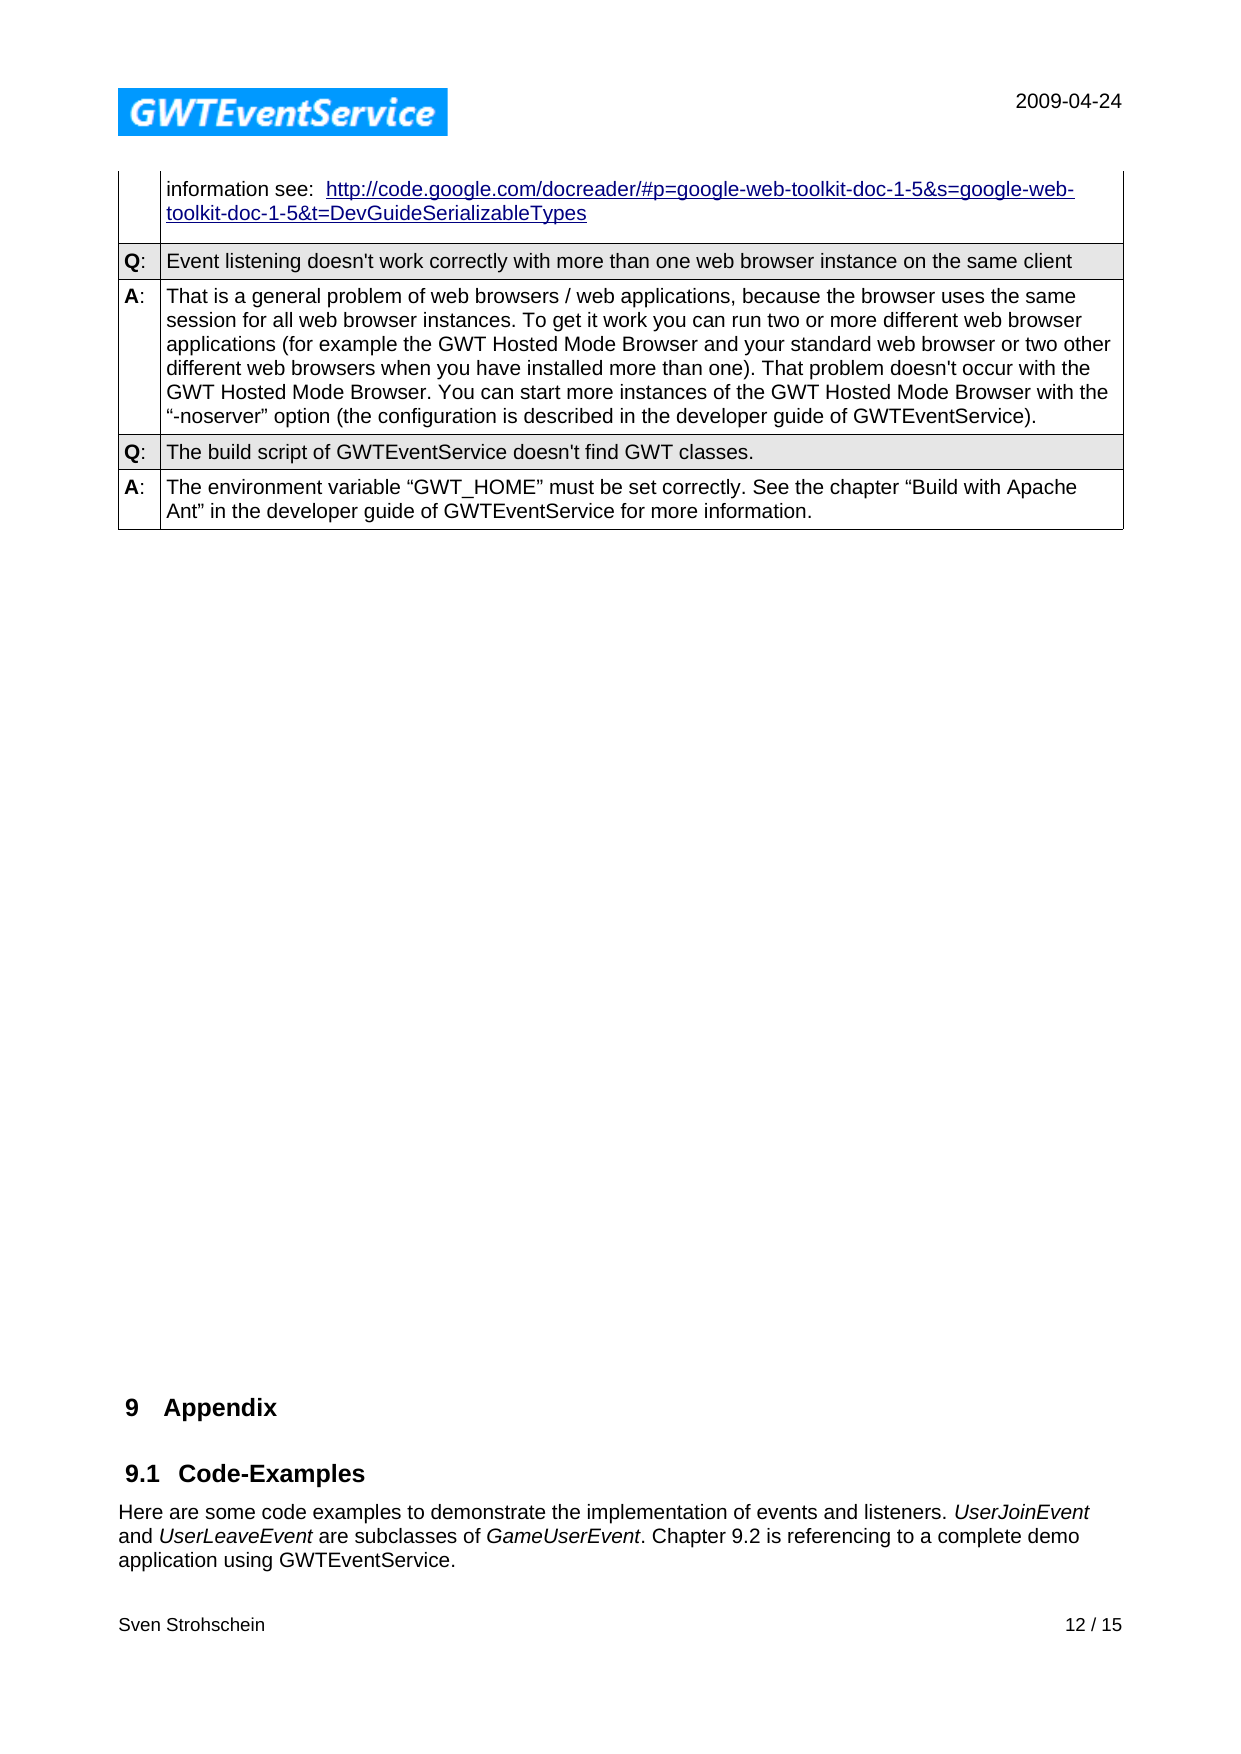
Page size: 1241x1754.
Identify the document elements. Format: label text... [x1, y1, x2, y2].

picture [118, 88, 448, 136]
table_cell A: [119, 280, 160, 434]
table_cell The build script of GWTEventService doesn't find GWT classes. [161, 435, 1123, 469]
subtitle Code-Examples [118, 1459, 1122, 1487]
table_cell Event listening doesn't work correctly with more than one web browser instance on the same client [161, 244, 1123, 279]
table_cell [119, 171, 160, 243]
table_cell That is a general problem of web browsers / web applications, because the browser uses the same session for all web browser instances. To get it work you can run two or more different web browser applications (for example the GWT Hosted Mode Browser and your standard web browser or two other different web browsers when you have installed more than one). That problem doesn't occur with the GWT Hosted Mode Browser. You can start more instances of the GWT Hosted Mode Browser with the “-noserver” option (the configuration is described in the developer guide of GWTEventService). [161, 280, 1123, 434]
table_cell Q: [119, 435, 160, 469]
subtitle Appendix [118, 1392, 1122, 1421]
table_cell information see: http://code.google.com/docreader/#p=google-web-toolkit-doc-1-5&s=google-web-toolkit-doc-1-5&t=DevGuideSerializableTypes [161, 171, 1123, 243]
table_cell A: [119, 470, 160, 529]
text Here are some code examples to demonstrate the implementation of events and listeners. UserJoinEvent and UserLeaveEvent are subclasses of GameUserEvent. Chapter 9.2 is referencing to a complete demo application using GWTEventService. [118, 1500, 1122, 1572]
table_cell Q: [119, 244, 160, 279]
table_cell The environment variable “GWT_HOME” must be set correctly. See the chapter “Build with Apache Ant” in the developer guide of GWTEventService for more information. [161, 470, 1123, 529]
